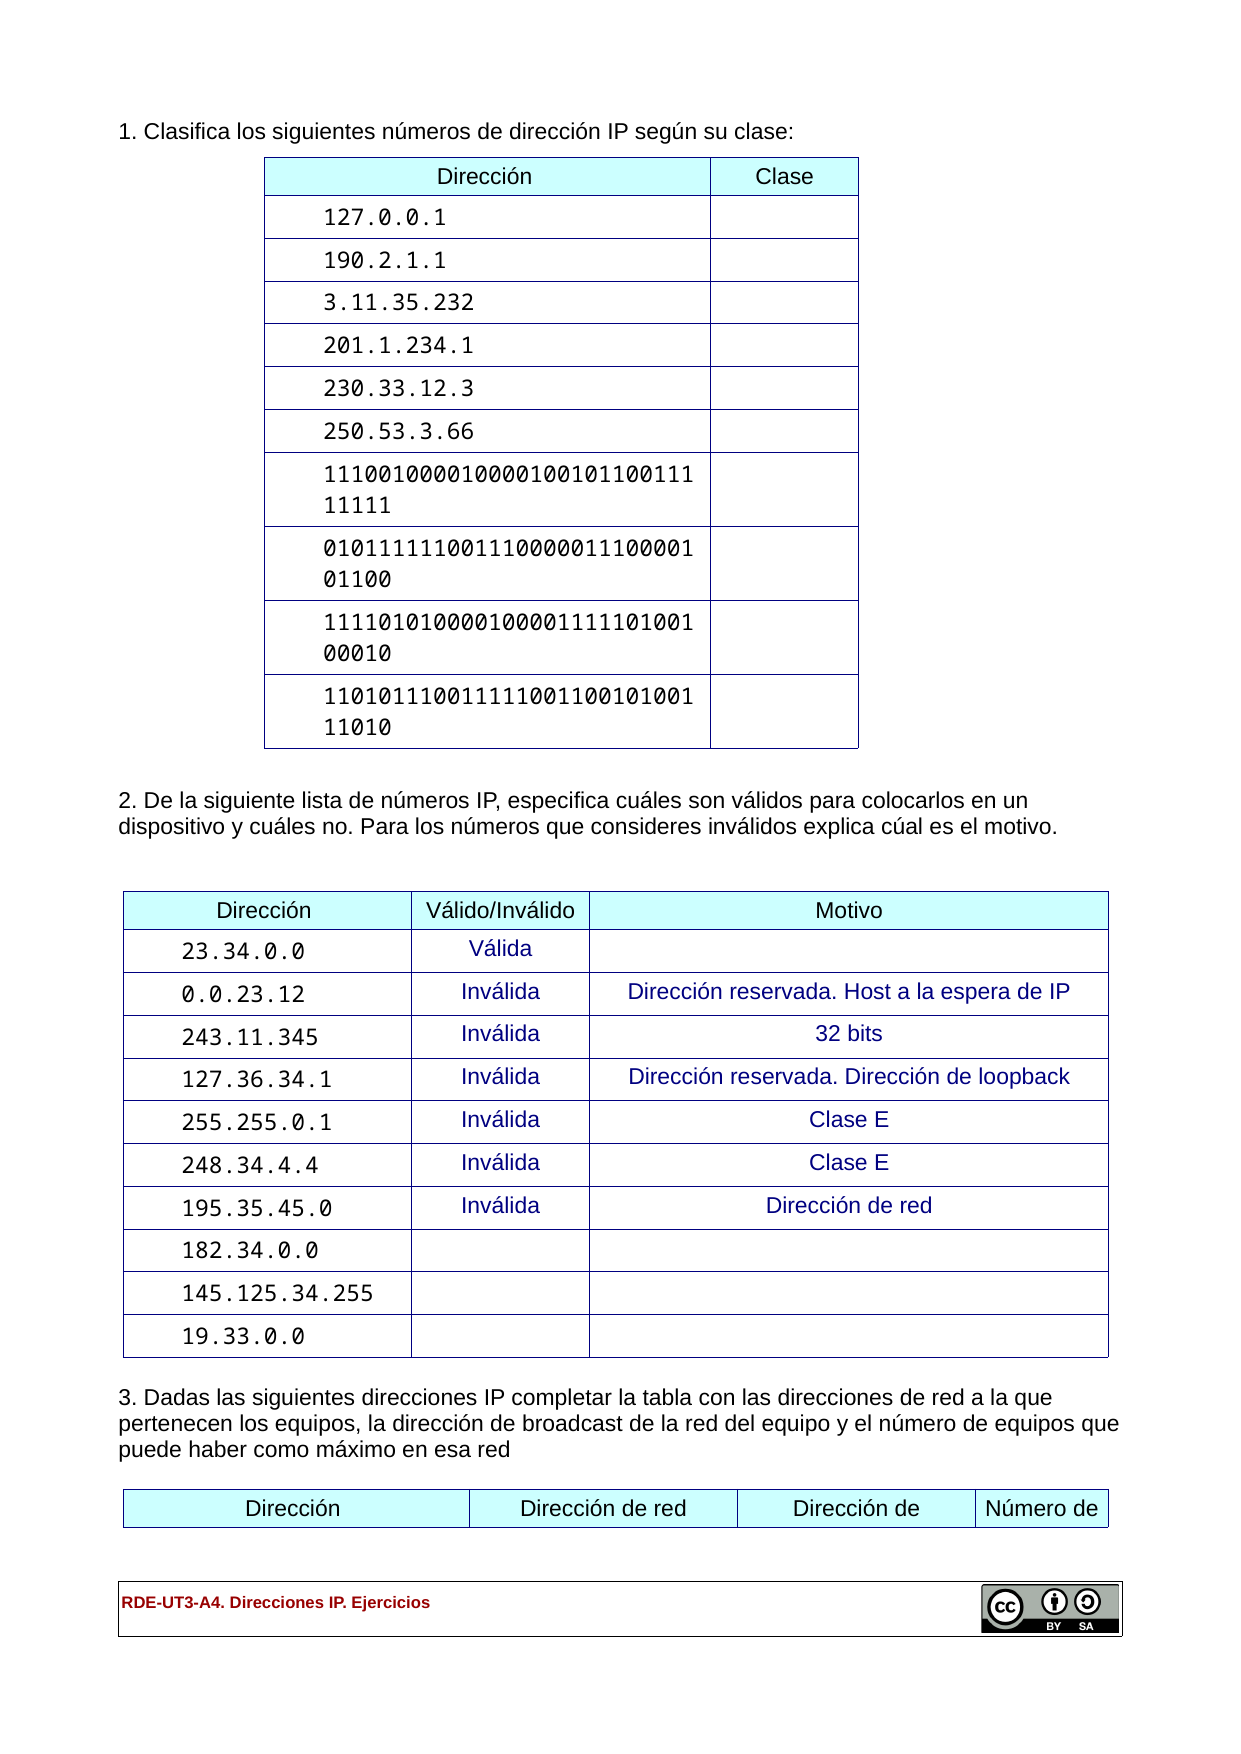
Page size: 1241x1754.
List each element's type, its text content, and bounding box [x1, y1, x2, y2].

table_header Dirección [124, 892, 411, 929]
table_cell [711, 527, 858, 600]
table_header Dirección de red [470, 1490, 737, 1527]
table_cell [711, 410, 858, 452]
table_cell Dirección reservada. Dirección de loopback [590, 1059, 1108, 1100]
table_cell Dirección de red [590, 1187, 1108, 1229]
table_cell [711, 239, 858, 281]
table_cell [711, 324, 858, 366]
table_cell 243.11.345 [124, 1016, 411, 1057]
table_header Clase [711, 158, 858, 195]
table_cell [711, 367, 858, 409]
table_cell 11110101000010000111110100100010 [265, 601, 710, 674]
table_cell [590, 1272, 1108, 1314]
table_cell 11100100001000010010110011111111 [265, 453, 710, 526]
table_cell 11010111001111100110010100111010 [265, 675, 710, 748]
table_header Válido/Inválido [412, 892, 589, 929]
table_cell 23.34.0.0 [124, 930, 411, 972]
table_cell 0.0.23.12 [124, 973, 411, 1014]
table_header Dirección de [738, 1490, 975, 1527]
table_cell 3.11.35.232 [265, 282, 710, 323]
table_cell 255.255.0.1 [124, 1101, 411, 1143]
table_cell 127.0.0.1 [265, 196, 710, 238]
table_cell Inválida [412, 1059, 589, 1100]
table_cell [412, 1272, 589, 1314]
table_header Número de [976, 1490, 1108, 1527]
table_cell 19.33.0.0 [124, 1315, 411, 1357]
table_cell 01011111100111000001110000101100 [265, 527, 710, 600]
table_cell [711, 675, 858, 748]
table_cell [711, 282, 858, 323]
table_cell [711, 453, 858, 526]
table_cell Clase E [590, 1144, 1108, 1186]
table_cell Inválida [412, 1187, 589, 1229]
table_cell [590, 1315, 1108, 1357]
table_cell 127.36.34.1 [124, 1059, 411, 1100]
table_cell Inválida [412, 1016, 589, 1057]
table_cell Inválida [412, 1144, 589, 1186]
table_cell Válida [412, 930, 589, 972]
table_cell [711, 601, 858, 674]
table_cell [590, 1230, 1108, 1271]
table_cell 182.34.0.0 [124, 1230, 411, 1271]
table_cell 145.125.34.255 [124, 1272, 411, 1314]
table_cell 230.33.12.3 [265, 367, 710, 409]
table_cell Inválida [412, 1101, 589, 1143]
table_cell 32 bits [590, 1016, 1108, 1057]
text 3. Dadas las siguientes direcciones IP completar la tabla con las direcciones de red a la que pertenecen los equipos, la dirección de broadcast de la red del equipo y el número de equipos que puede haber como máximo en esa red [118, 1383, 1122, 1463]
text 1. Clasifica los siguientes números de dirección IP según su clase: [118, 118, 1122, 144]
table_header Dirección [265, 158, 710, 195]
picture [981, 1584, 1119, 1633]
table_cell Clase E [590, 1101, 1108, 1143]
table_cell Inválida [412, 973, 589, 1014]
text 2. De la siguiente lista de números IP, especifica cuáles son válidos para colocarlos en un dispositivo y cuáles no. Para los números que consideres inválidos explica cúal es el motivo. [118, 787, 1122, 840]
table_cell [590, 930, 1108, 972]
table_cell 248.34.4.4 [124, 1144, 411, 1186]
table_cell Dirección reservada. Host a la espera de IP [590, 973, 1108, 1014]
table_cell [412, 1230, 589, 1271]
table_cell [711, 196, 858, 238]
table_cell 195.35.45.0 [124, 1187, 411, 1229]
table_cell 250.53.3.66 [265, 410, 710, 452]
table_cell [412, 1315, 589, 1357]
table_cell 190.2.1.1 [265, 239, 710, 281]
table_cell 201.1.234.1 [265, 324, 710, 366]
table_header Motivo [590, 892, 1108, 929]
table_header Dirección [124, 1490, 469, 1527]
